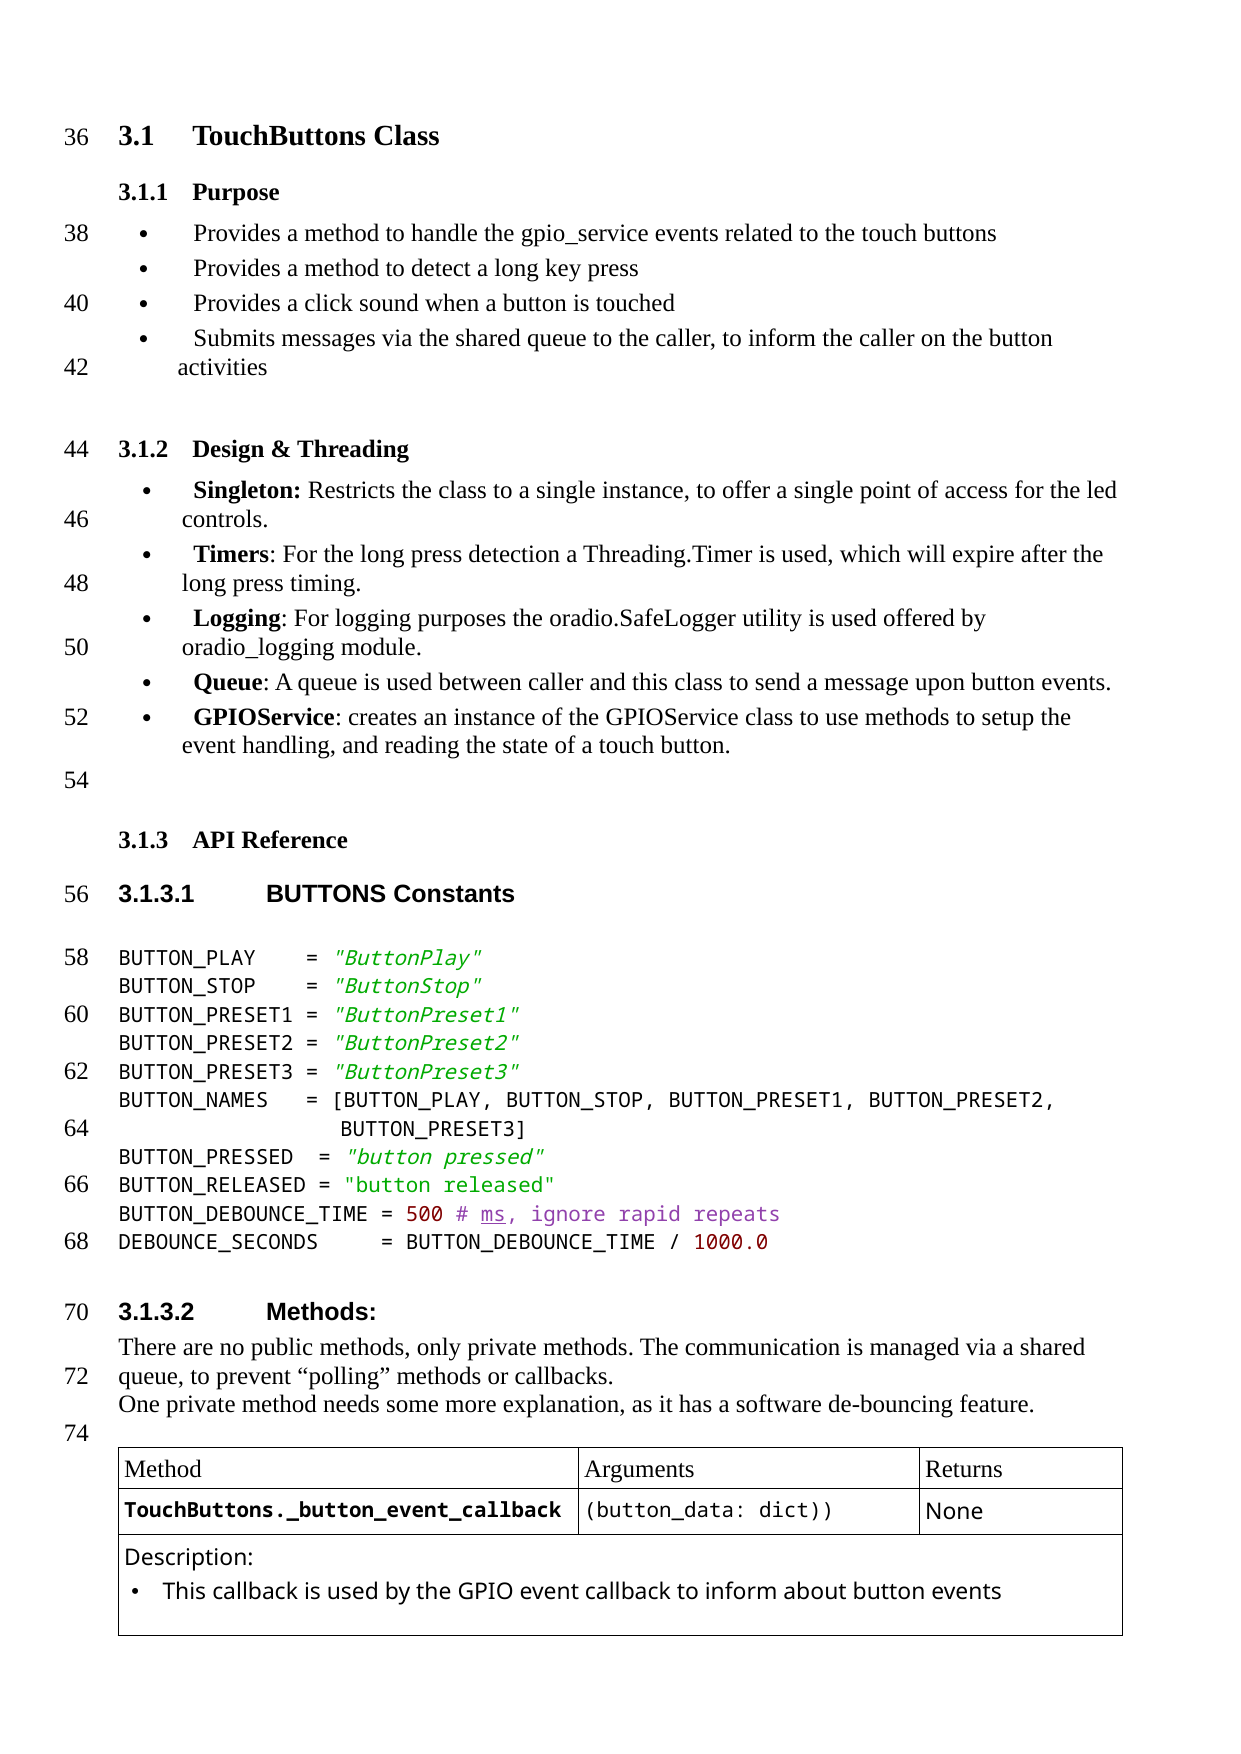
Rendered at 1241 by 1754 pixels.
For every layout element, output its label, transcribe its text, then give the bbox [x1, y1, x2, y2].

text BUTTON_PRESET3 = "ButtonPreset3" [118, 1057, 1122, 1085]
text BUTTON_RELEASED = "button released" [118, 1171, 1122, 1199]
subtitle BUTTONS Constants [118, 879, 1122, 908]
text BUTTON_PLAY = "ButtonPlay" [118, 943, 1122, 971]
table_header Method [119, 1448, 578, 1488]
list Provides a method to detect a long key press [140, 253, 1122, 282]
text BUTTON_PRESET2 = "ButtonPreset2" [118, 1028, 1122, 1057]
list Singleton: Restricts the class to a single instance, to offer a single point of access for the led controls. [143, 475, 1122, 533]
subtitle Methods: [118, 1297, 1122, 1326]
list GPIOService: creates an instance of the GPIOService class to use methods to setup the event handling, and reading the state of a touch button. [143, 702, 1122, 759]
subtitle API Reference [118, 826, 1122, 854]
list Provides a click sound when a button is touched [140, 288, 1122, 317]
text BUTTON_STOP = "ButtonStop" [118, 971, 1122, 1000]
list Timers: For the long press detection a Threading.Timer is used, which will expire after the long press timing. [143, 539, 1122, 597]
table_cell None [920, 1489, 1122, 1534]
text BUTTON_NAMES = [BUTTON_PLAY, BUTTON_STOP, BUTTON_PRESET1, BUTTON_PRESET2, BUTTON_PRESET3] [118, 1085, 1122, 1142]
text There are no public methods, only private methods. The communication is managed via a shared queue, to prevent “polling” methods or callbacks. [118, 1332, 1122, 1389]
text BUTTON_PRESSED = "button pressed" [118, 1142, 1122, 1171]
list Queue: A queue is used between caller and this class to send a message upon button events. [143, 667, 1122, 695]
text One private method needs some more explanation, as it has a software de-bouncing feature. [118, 1389, 1122, 1418]
table_cell TouchButtons._button_event_callback [119, 1489, 578, 1534]
list Provides a method to handle the gpio_service events related to the touch buttons [140, 218, 1122, 247]
table_cell Description: This callback is used by the GPIO event callback to inform about button events button_data = {‘name’:str, ‘state’:str}: state = [BUTTON_PRESSED | BUTTON_RELEASED | BUTTON_LONG_PRESSED] name = [BUTTON_PLAY | BUTTON_STOP | BUTTON_PRESET1 | BUTTON_PRESET2 |BUTTON_PRESET3] There is an internal software de-bouncing to prevent a new button event to come in before previous is processed. When a new button event is received within the DEBOUNCE_SECONDS it will be neglected. When buttons_module_test is enabled the neglected event will be reported and printed on the console. [119, 1535, 1122, 1635]
text BUTTON_PRESET1 = "ButtonPreset1" [118, 1000, 1122, 1028]
subtitle Purpose [118, 177, 1122, 205]
text BUTTON_DEBOUNCE_TIME = 500 # ms, ignore rapid repeats [118, 1199, 1122, 1227]
list Logging: For logging purposes the oradio.SafeLogger utility is used offered by oradio_logging module. [143, 603, 1122, 660]
table_cell (button_data: dict)) [579, 1489, 919, 1534]
table_header Arguments [579, 1448, 919, 1488]
text DEBOUNCE_SECONDS = BUTTON_DEBOUNCE_TIME / 1000.0 [118, 1227, 1122, 1256]
subtitle Design & Threading [118, 434, 1122, 463]
list Submits messages via the shared queue to the caller, to inform the caller on the button activities [140, 323, 1122, 380]
table_header Returns [920, 1448, 1122, 1488]
subtitle TouchButtons Class [118, 118, 1122, 152]
